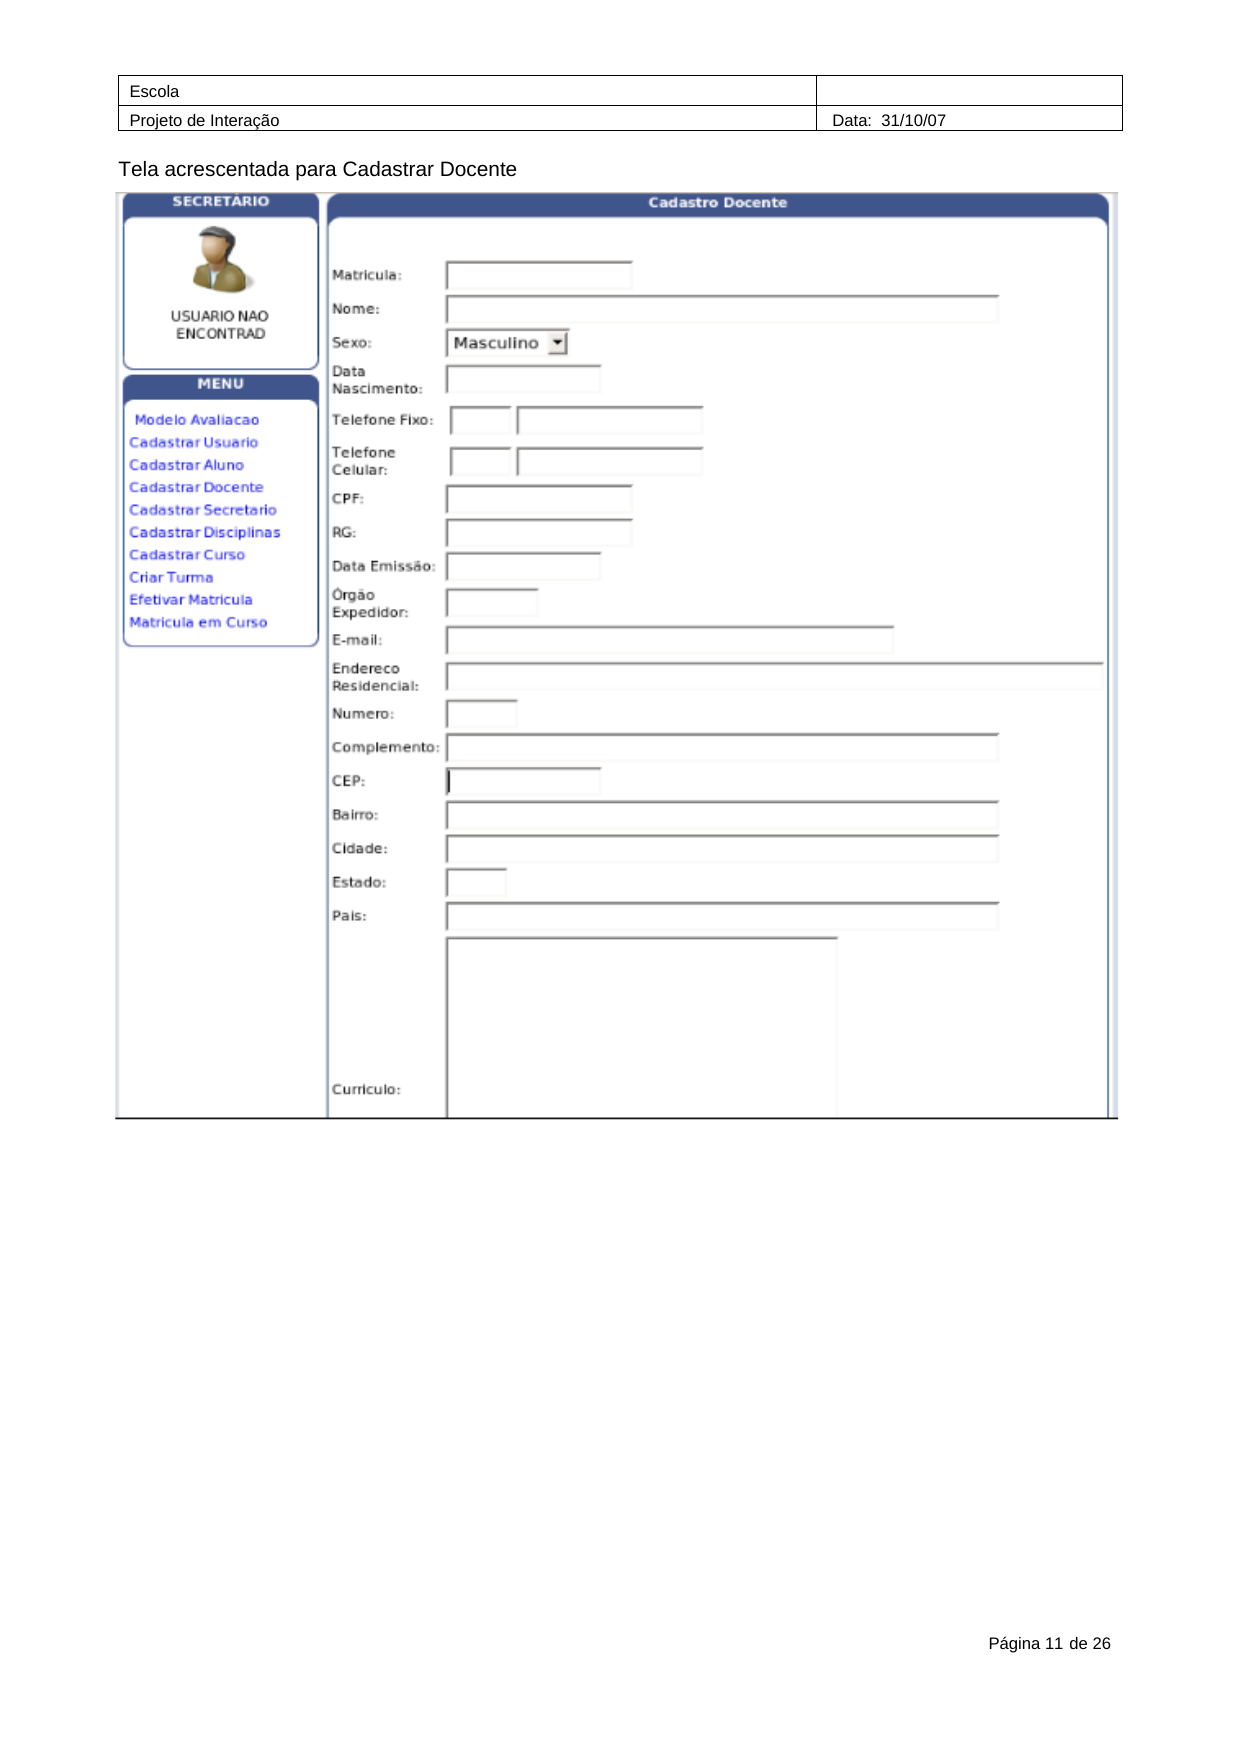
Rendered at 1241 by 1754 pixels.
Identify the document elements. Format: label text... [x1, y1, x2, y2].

text Tela acrescentada para Cadastrar Docente [118, 156, 1122, 181]
picture [115, 192, 1119, 1121]
